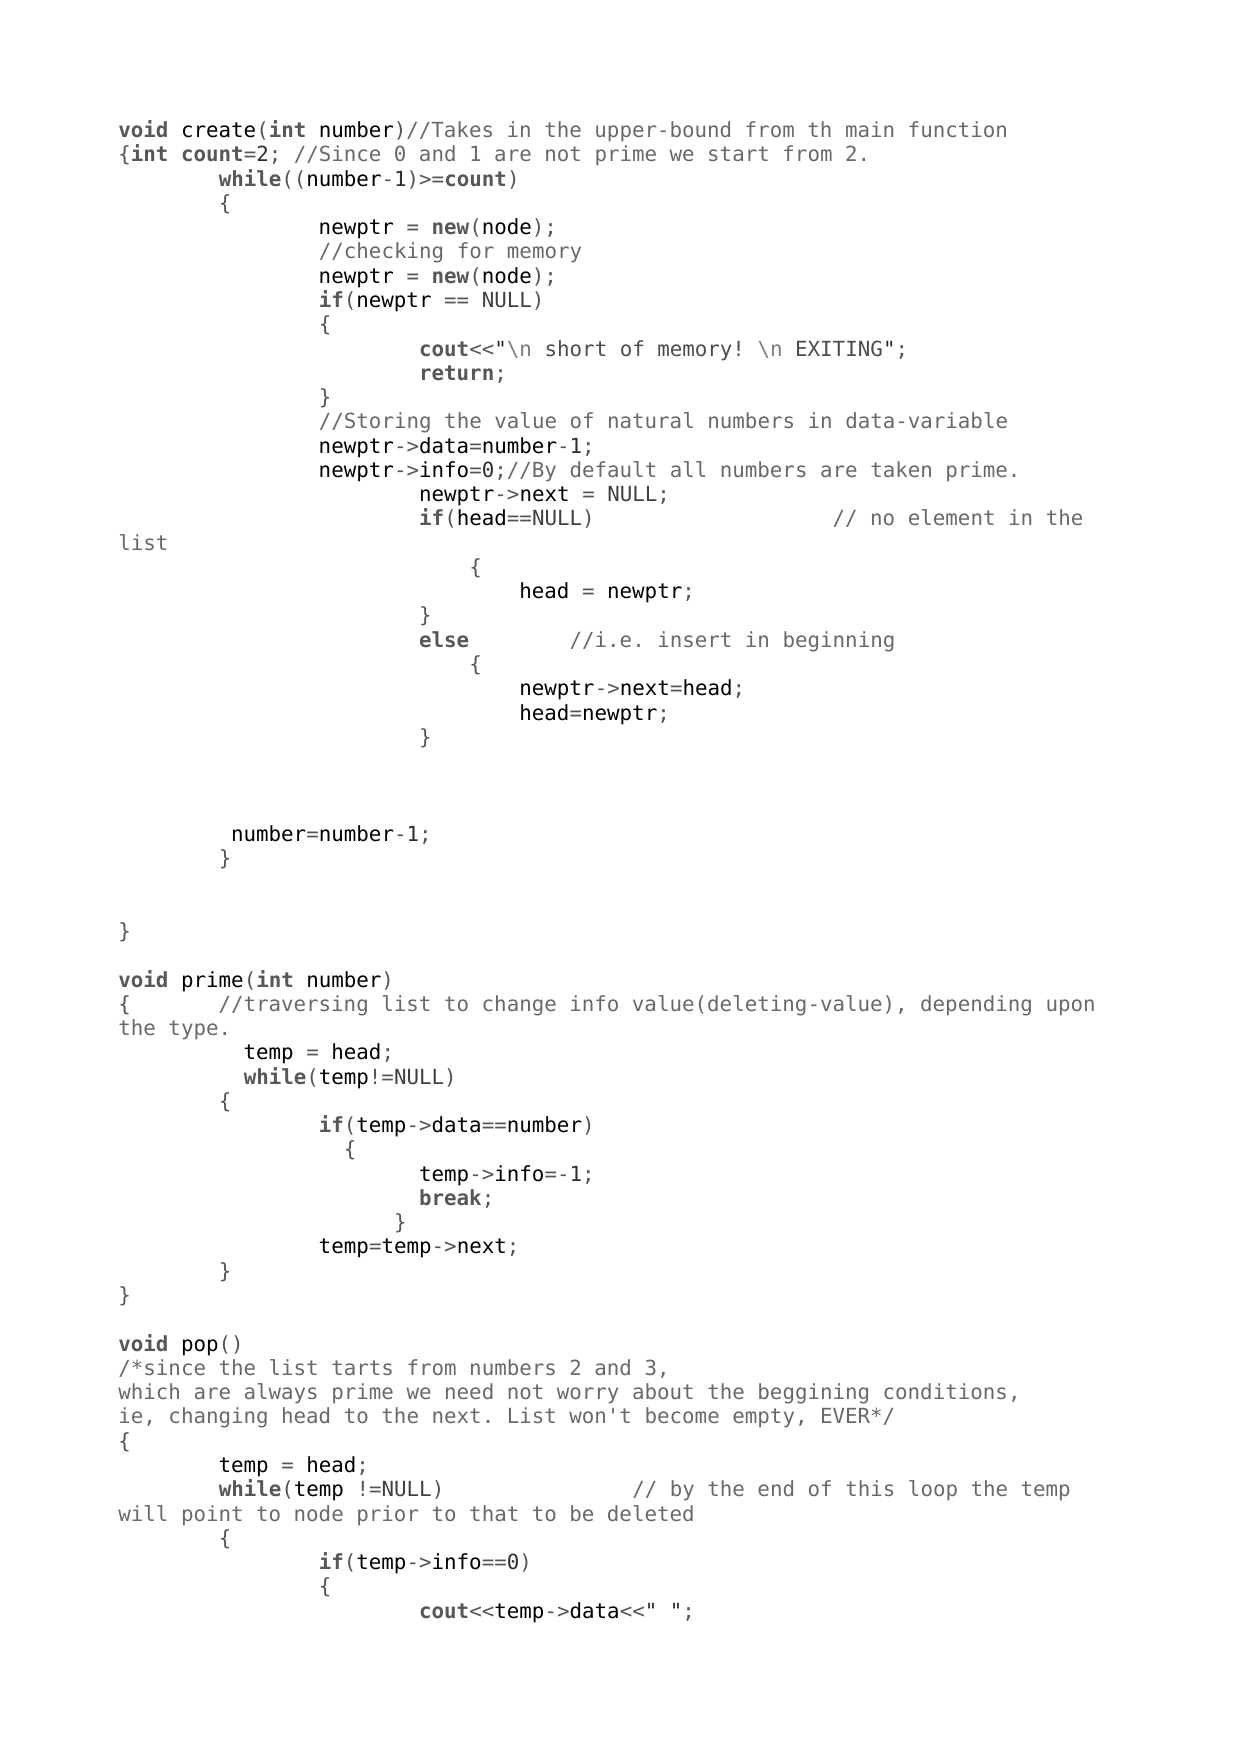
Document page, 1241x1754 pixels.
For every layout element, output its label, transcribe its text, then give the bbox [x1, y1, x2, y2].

text cout<<temp->data<<" "; [118, 1599, 1122, 1623]
text temp->info=-1; [118, 1162, 1122, 1186]
text { [118, 312, 1122, 337]
text newptr->next = NULL; [118, 482, 1122, 506]
text temp = head; [118, 1453, 1122, 1477]
text newptr = new(node); [118, 215, 1122, 239]
text temp=temp->next; [118, 1234, 1122, 1259]
text which are always prime we need not worry about the beggining conditions, [118, 1380, 1122, 1404]
text { [118, 1089, 1122, 1113]
text /*since the list tarts from numbers 2 and 3, [118, 1356, 1122, 1380]
text { [118, 1526, 1122, 1550]
text while(temp!=NULL) [118, 1065, 1122, 1089]
text //Storing the value of natural numbers in data-variable [118, 409, 1122, 434]
text } [118, 846, 1122, 871]
text { [118, 1429, 1122, 1453]
text if(head==NULL) // no element in the list [118, 506, 1122, 555]
text //checking for memory [118, 239, 1122, 264]
text head=newptr; [118, 701, 1122, 725]
text } [118, 1259, 1122, 1283]
text } [118, 385, 1122, 409]
text { //traversing list to change info value(deleting-value), depending upon the type. [118, 992, 1122, 1040]
text ie, changing head to the next. List won't become empty, EVER*/ [118, 1404, 1122, 1429]
text newptr->data=number-1; [118, 434, 1122, 458]
text if(newptr == NULL) [118, 288, 1122, 312]
text if(temp->info==0) [118, 1550, 1122, 1574]
text { [118, 1574, 1122, 1599]
text newptr->info=0;//By default all numbers are taken prime. [118, 458, 1122, 482]
text cout<<"\n short of memory! \n EXITING"; [118, 337, 1122, 361]
text { [118, 555, 1122, 579]
text head = newptr; [118, 579, 1122, 603]
text break; [118, 1186, 1122, 1210]
text } [118, 919, 1122, 943]
text void pop() [118, 1332, 1122, 1356]
text void create(int number)//Takes in the upper-bound from th main function [118, 118, 1122, 142]
text } [118, 725, 1122, 749]
text void prime(int number) [118, 968, 1122, 992]
text newptr->next=head; [118, 676, 1122, 701]
text while((number-1)>=count) [118, 167, 1122, 191]
text newptr = new(node); [118, 264, 1122, 288]
text return; [118, 361, 1122, 385]
text } [118, 1283, 1122, 1307]
text } [118, 1210, 1122, 1234]
text { [118, 652, 1122, 676]
text if(temp->data==number) [118, 1113, 1122, 1137]
text { [118, 191, 1122, 215]
text while(temp !=NULL) // by the end of this loop the temp will point to node prior to that to be deleted [118, 1477, 1122, 1526]
text temp = head; [118, 1040, 1122, 1065]
text number=number-1; [118, 822, 1122, 846]
text else //i.e. insert in beginning [118, 628, 1122, 652]
text } [118, 603, 1122, 628]
text {int count=2; //Since 0 and 1 are not prime we start from 2. [118, 142, 1122, 167]
text { [118, 1137, 1122, 1162]
